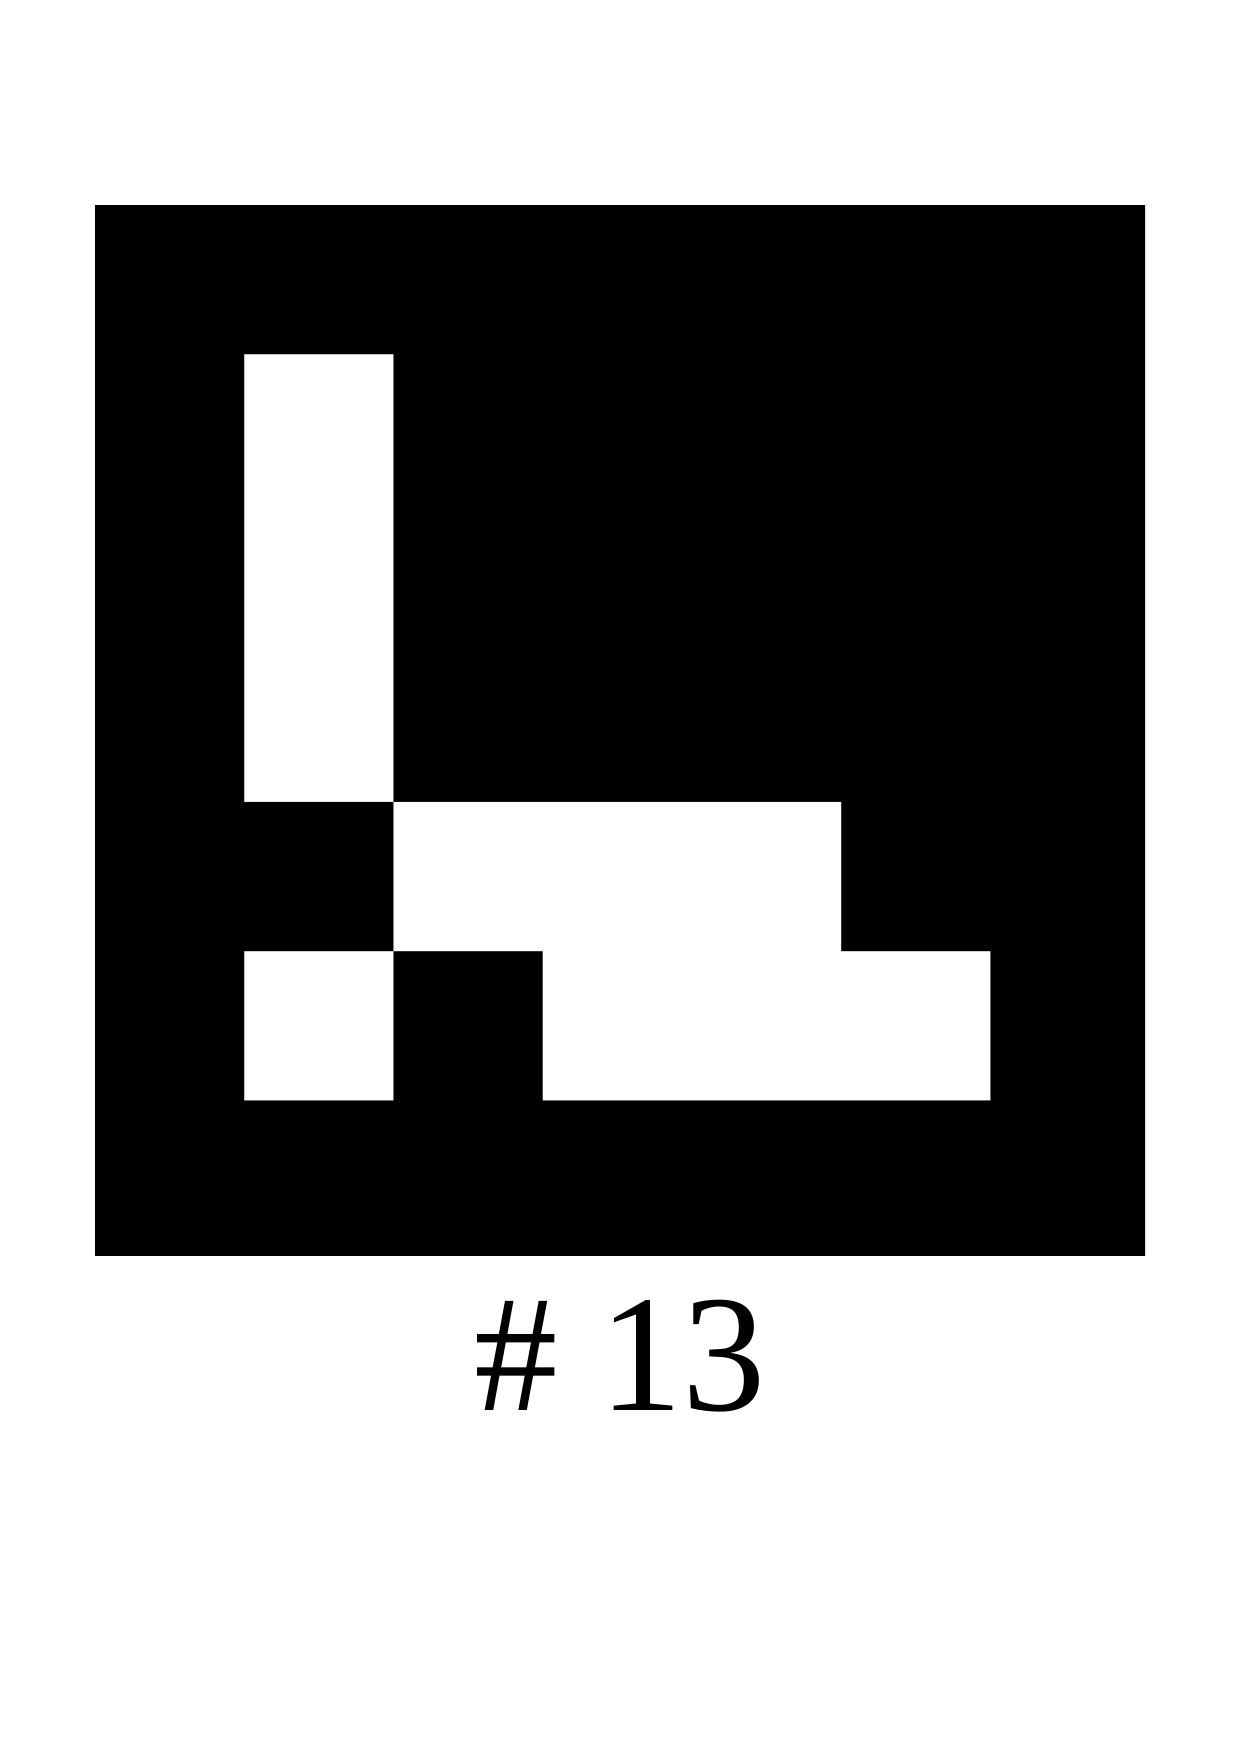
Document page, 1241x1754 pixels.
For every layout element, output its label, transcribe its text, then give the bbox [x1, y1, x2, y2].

picture [95, 205, 1146, 1256]
text # 13 [118, 1256, 1122, 1447]
